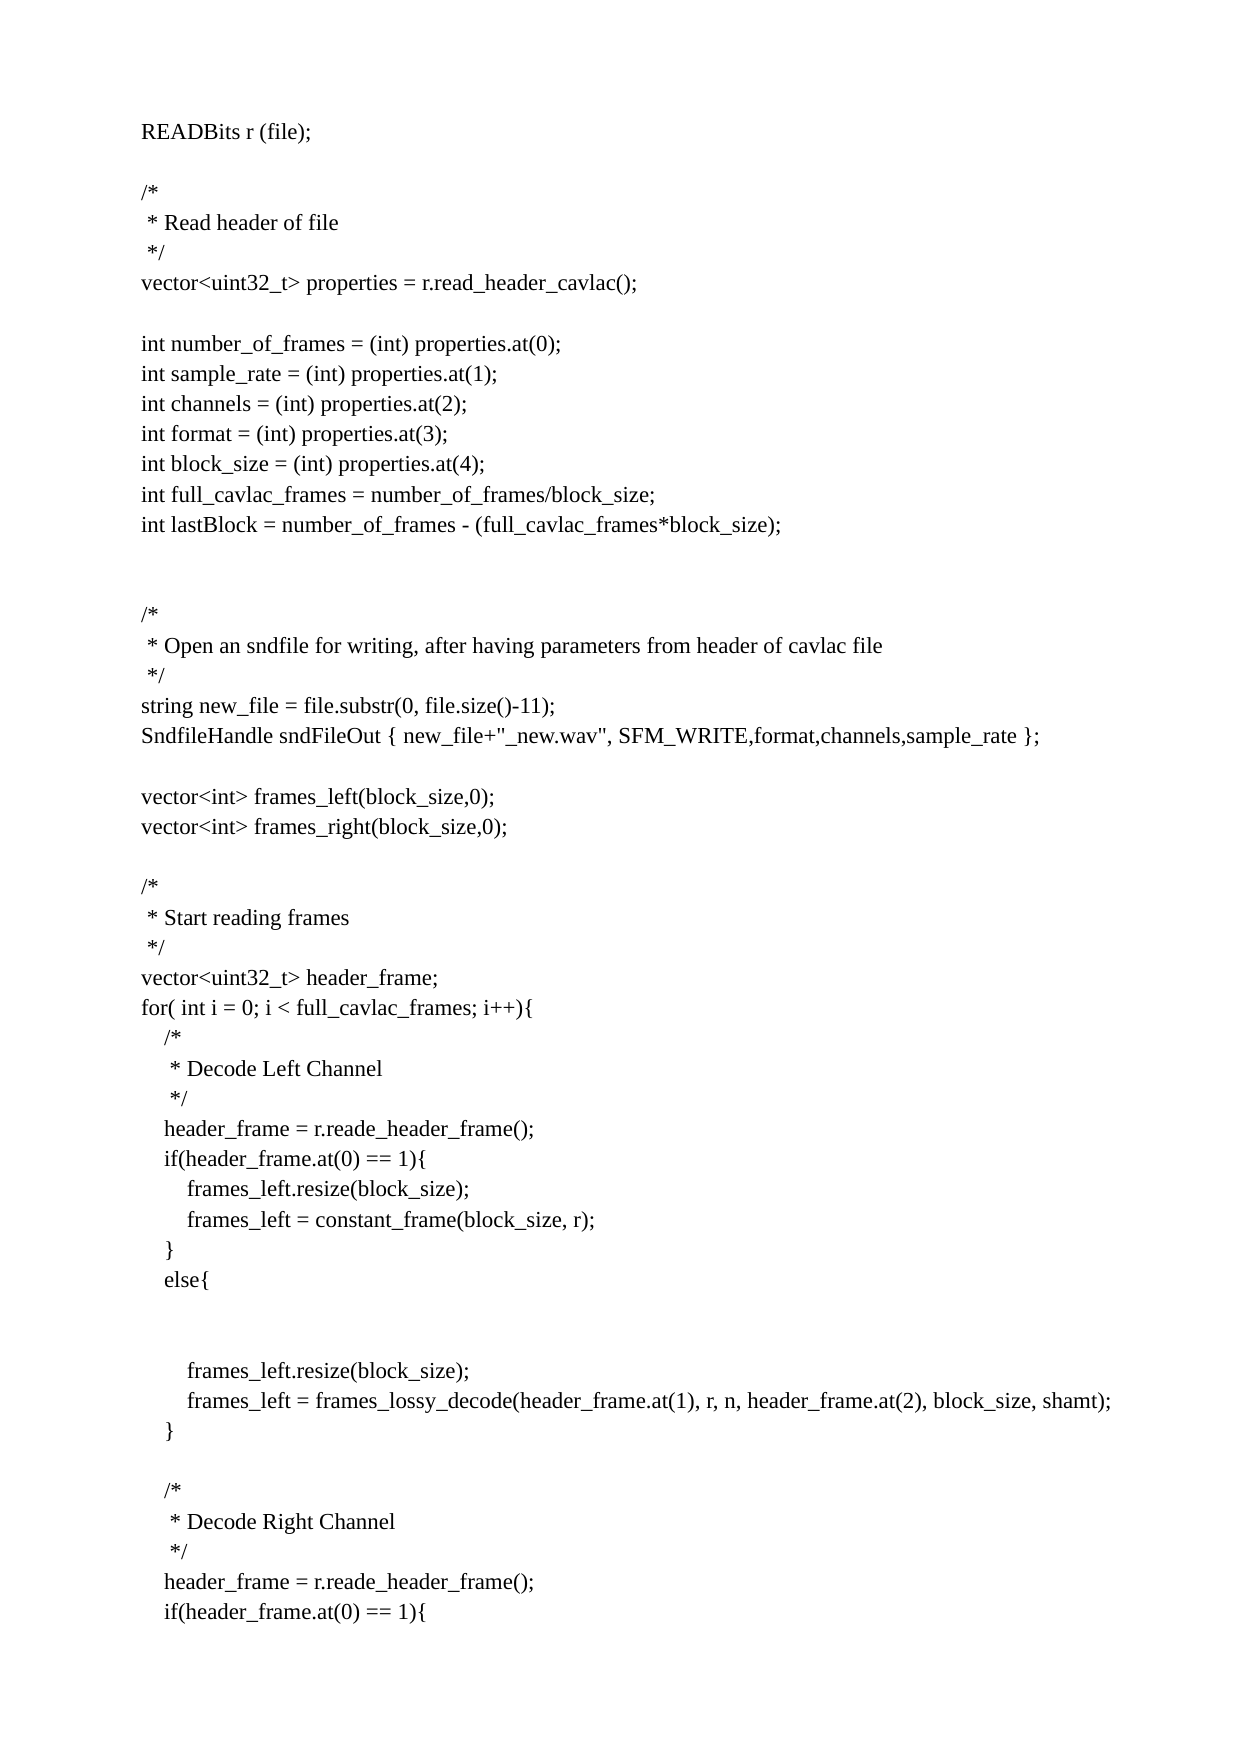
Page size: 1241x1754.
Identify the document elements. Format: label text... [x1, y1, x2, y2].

text } [118, 1417, 1122, 1443]
text else{ [118, 1266, 1122, 1292]
text */ [118, 662, 1122, 688]
text header_frame = r.reade_header_frame(); [118, 1115, 1122, 1141]
text * Open an sndfile for writing, after having parameters from header of cavlac file [118, 632, 1122, 658]
text } [118, 1236, 1122, 1262]
text * Start reading frames [118, 903, 1122, 930]
text frames_left = frames_lossy_decode(header_frame.at(1), r, n, header_frame.at(2), block_size, shamt); [118, 1387, 1122, 1413]
text int full_cavlac_frames = number_of_frames/block_size; [118, 481, 1122, 507]
text for( int i = 0; i < full_cavlac_frames; i++){ [118, 994, 1122, 1021]
text * Decode Left Channel [118, 1054, 1122, 1081]
text frames_left.resize(block_size); [118, 1175, 1122, 1202]
text */ [118, 934, 1122, 960]
text READBits r (file); [118, 118, 1122, 144]
text /* [118, 873, 1122, 900]
text /* [118, 1024, 1122, 1051]
text vector<int> frames_left(block_size,0); [118, 783, 1122, 809]
text SndfileHandle sndFileOut { new_file+"_new.wav", SFM_WRITE,format,channels,sample_rate }; [118, 722, 1122, 749]
text int lastBlock = number_of_frames - (full_cavlac_frames*block_size); [118, 511, 1122, 537]
text vector<uint32_t> properties = r.read_header_cavlac(); [118, 269, 1122, 296]
text frames_left = constant_frame(block_size, r); [118, 1206, 1122, 1232]
text frames_left.resize(block_size); [118, 1357, 1122, 1383]
text int sample_rate = (int) properties.at(1); [118, 360, 1122, 386]
text if(header_frame.at(0) == 1){ [118, 1145, 1122, 1172]
text int number_of_frames = (int) properties.at(0); [118, 329, 1122, 356]
text vector<int> frames_right(block_size,0); [118, 813, 1122, 839]
text int channels = (int) properties.at(2); [118, 390, 1122, 416]
text if(header_frame.at(0) == 1){ [118, 1598, 1122, 1625]
text header_frame = r.reade_header_frame(); [118, 1568, 1122, 1594]
text int format = (int) properties.at(3); [118, 420, 1122, 447]
text /* [118, 178, 1122, 205]
text */ [118, 239, 1122, 265]
text * Decode Right Channel [118, 1508, 1122, 1534]
text */ [118, 1085, 1122, 1111]
text * Read header of file [118, 209, 1122, 235]
text int block_size = (int) properties.at(4); [118, 450, 1122, 477]
text string new_file = file.substr(0, file.size()-11); [118, 692, 1122, 718]
text vector<uint32_t> header_frame; [118, 964, 1122, 990]
text /* [118, 601, 1122, 628]
text */ [118, 1538, 1122, 1564]
text /* [118, 1477, 1122, 1504]
